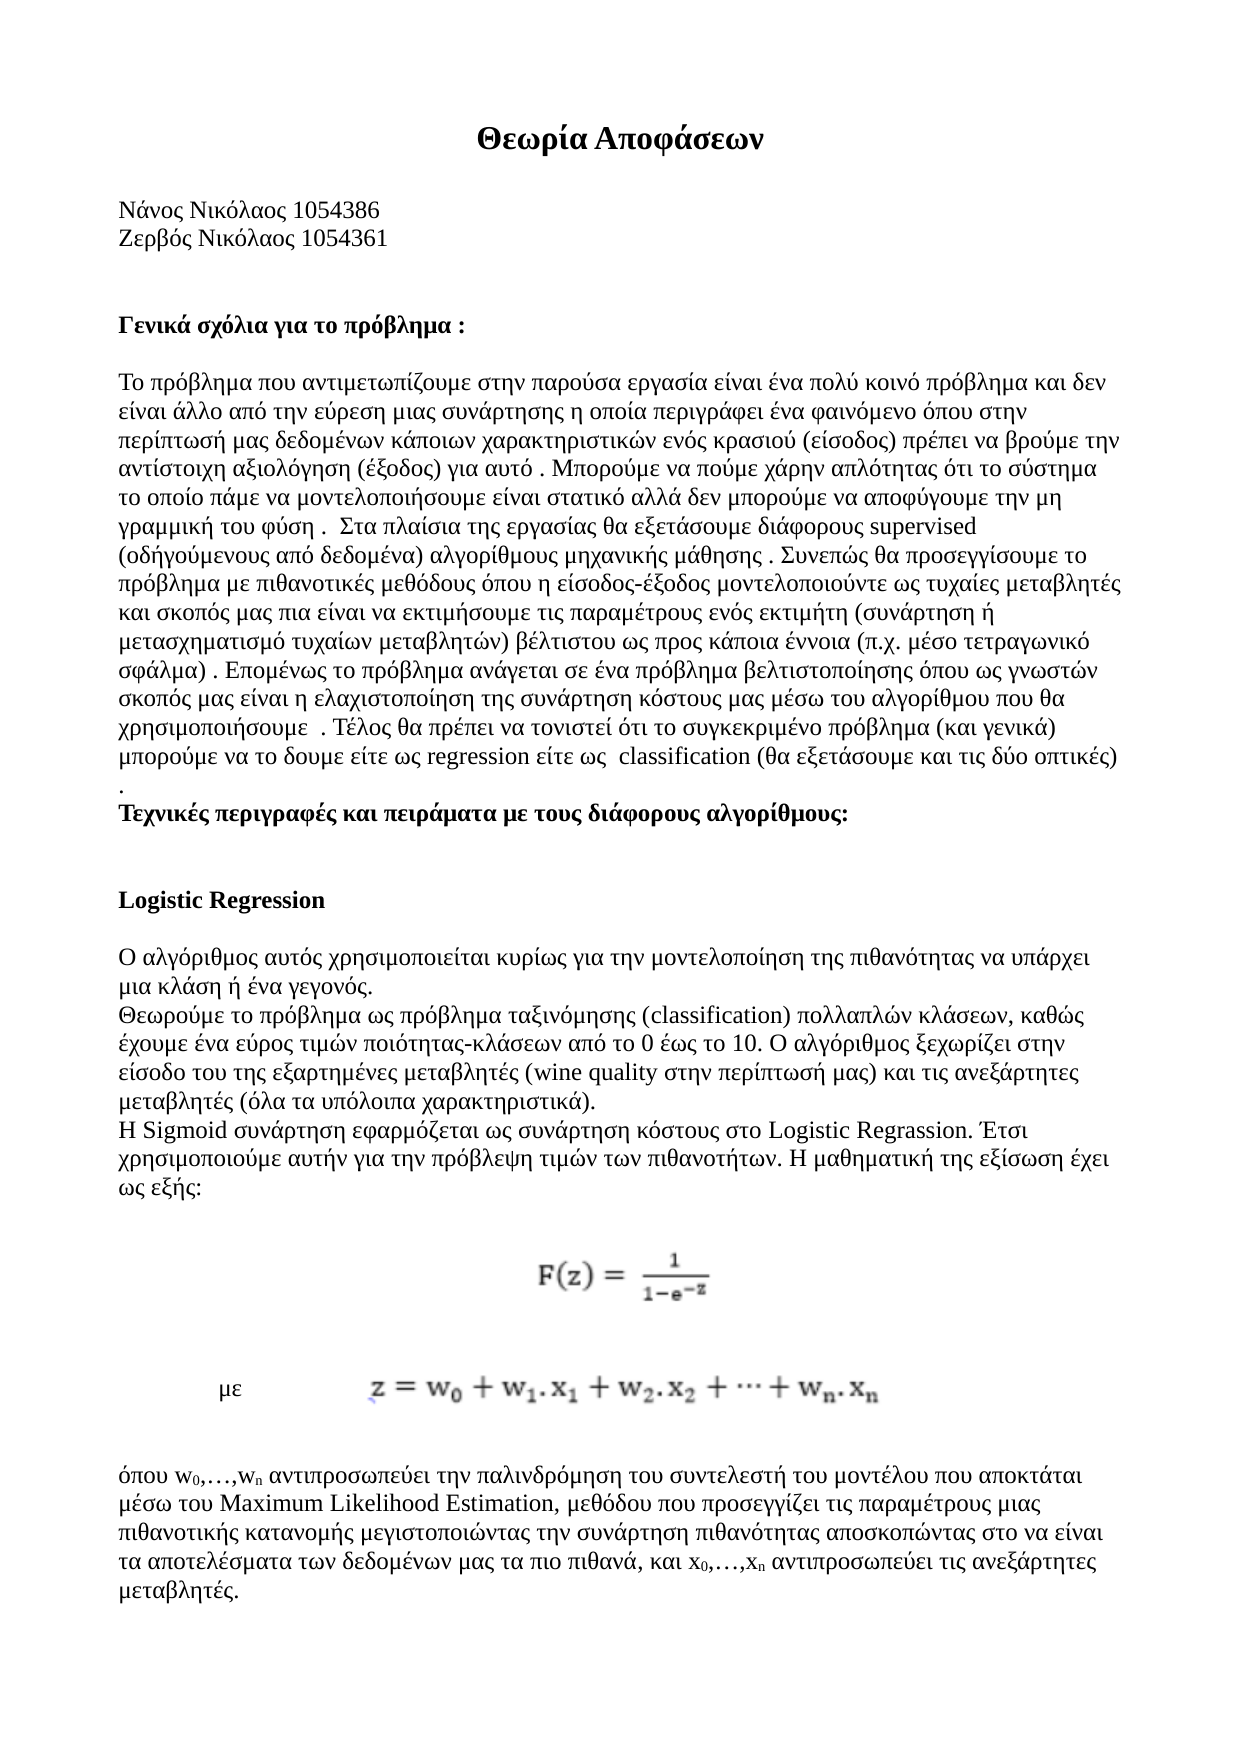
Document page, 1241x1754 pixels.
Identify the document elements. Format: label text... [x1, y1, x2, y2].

text Τεχνικές περιγραφές και πειράματα με τους διάφορους αλγορίθμους: [118, 798, 1122, 827]
text Logistic Regression [118, 885, 1122, 913]
text Ο αλγόριθμος αυτός χρησιμοποιείται κυρίως για την μοντελοποίηση της πιθανότητας να υπάρχει μια κλάση ή ένα γεγονός. [118, 942, 1122, 1000]
text Θεωρούμε το πρόβλημα ως πρόβλημα ταξινόμησης (classification) πολλαπλών κλάσεων, καθώς έχουμε ένα εύρος τιμών ποιότητας-κλάσεων από το 0 έως το 10. Ο αλγόριθμος ξεχωρίζει στην είσοδο του της εξαρτημένες μεταβλητές (wine quality στην περίπτωσή μας) και τις ανεξάρτητες μεταβλητές (όλα τα υπόλοιπα χαρακτηριστικά). [118, 1000, 1122, 1115]
text [910, 1373, 1122, 1402]
text Νάνος Νικόλαος 1054386 [118, 195, 1122, 223]
text όπου w0,…,wn αντιπροσωπεύει την παλινδρόμηση του συντελεστή του μοντέλου που αποκτάται μέσω του Maximum Likelihood Estimation, μεθόδου που προσεγγίζει τις παραμέτρους μιας πιθανοτικής κατανομής μεγιστοποιώντας την συνάρτηση πιθανότητας αποσκοπώντας στο να είναι τα αποτελέσματα των δεδομένων μας τα πιο πιθανά, και x0,…,xn αντιπροσωπεύει τις ανεξάρτητες μεταβλητές. [118, 1460, 1122, 1603]
text To πρόβλημα που αντιμετωπίζουμε στην παρούσα εργασία είναι ένα πολύ κοινό πρόβλημα και δεν είναι άλλο από την εύρεση μιας συνάρτησης η οποία περιγράφει ένα φαινόμενο όπου στην περίπτωσή μας δεδομένων κάποιων χαρακτηριστικών ενός κρασιού (είσοδος) πρέπει να βρούμε την αντίστοιχη αξιολόγηση (έξοδος) για αυτό . Μπορούμε να πούμε χάρην απλότητας ότι το σύστημα το οποίο πάμε να μοντελοποιήσουμε είναι στατικό αλλά δεν μπορούμε να αποφύγουμε την μη γραμμική του φύση . Στα πλαίσια της εργασίας θα εξετάσουμε διάφορους supervised (οδήγούμενους από δεδομένα) αλγορίθμους μηχανικής μάθησης . Συνεπώς θα προσεγγίσουμε το πρόβλημα με πιθανοτικές μεθόδους όπου η είσοδος-έξοδος μοντελοποιούντε ως τυχαίες μεταβλητές και σκοπός μας πια είναι να εκτιμήσουμε τις παραμέτρους ενός εκτιμήτη (συνάρτηση ή μετασχηματισμό τυχαίων μεταβλητών) βέλτιστου ως προς κάποια έννοια (π.χ. μέσο τετραγωνικό σφάλμα) . Επομένως το πρόβλημα ανάγεται σε ένα πρόβλημα βελτιστοποίησης όπου ως γνωστών σκοπός μας είναι η ελαχιστοποίηση της συνάρτηση κόστους μας μέσω του αλγορίθμου που θα χρησιμοποιήσουμε . Τέλος θα πρέπει να τονιστεί ότι το συγκεκριμένο πρόβλημα (και γενικά) μπορούμε να το δουμε είτε ως regression είτε ως classification (θα εξετάσουμε και τις δύο οπτικές) . [118, 367, 1122, 798]
text Θεωρία Αποφάσεων [118, 118, 1122, 156]
text Ζερβός Νικόλαος 1054361 [118, 223, 1122, 252]
picture [333, 1204, 910, 1445]
text Η Sigmoid συνάρτηση εφαρμόζεται ως συνάρτηση κόστους στο Logistic Regrassion. Έτσι χρησιμοποιούμε αυτήν για την πρόβλεψη τιμών των πιθανοτήτων. Η μαθηματική της εξίσωση έχει ως εξής: [118, 1115, 1122, 1201]
text Γενικά σχόλια για το πρόβλημα : [118, 310, 1122, 338]
text με [118, 1373, 333, 1402]
